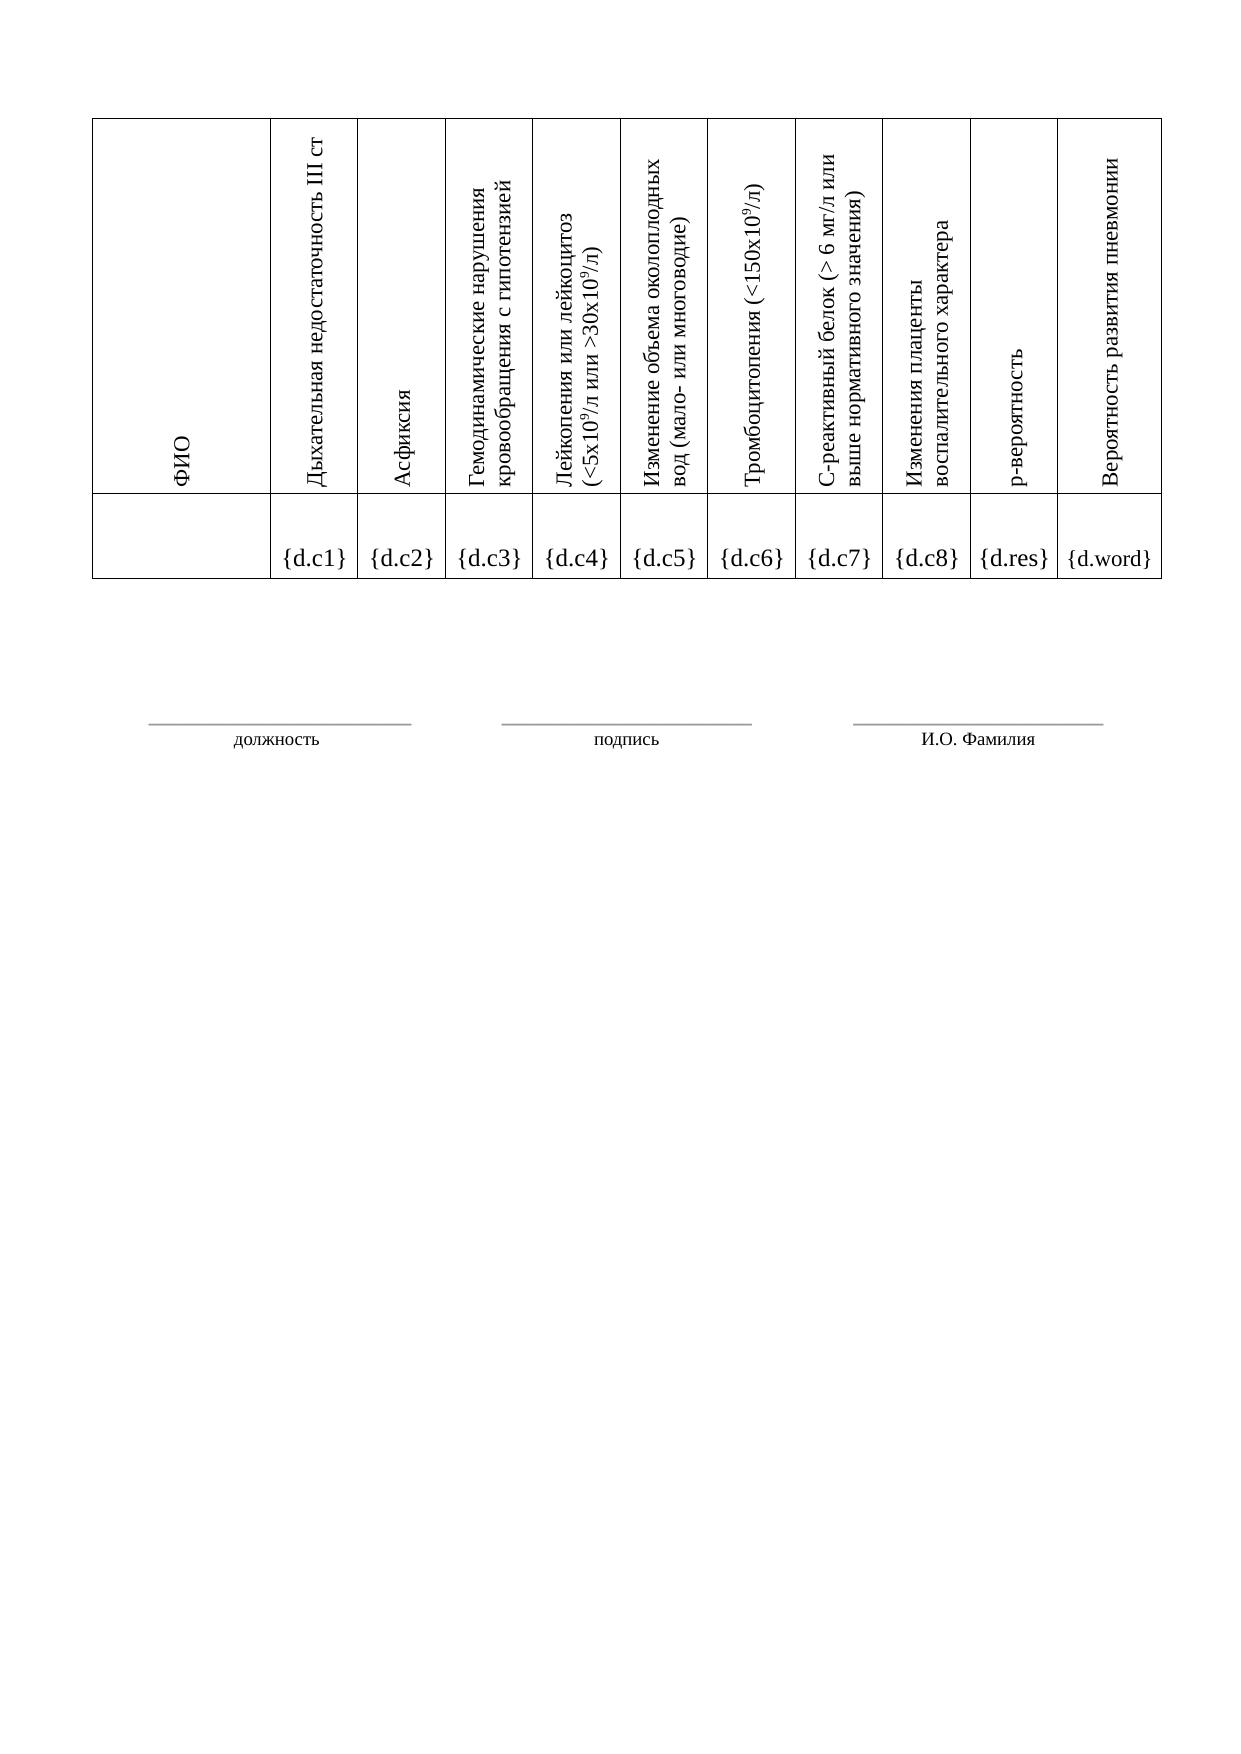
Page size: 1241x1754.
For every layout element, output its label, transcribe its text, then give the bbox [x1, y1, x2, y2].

table_header Вероятность развития пневмонии [1058, 119, 1161, 493]
table_cell {d.c4} [533, 494, 620, 577]
table_header Лейкопения или лейкоцитоз (<5х109/л или >30х109/л) [533, 119, 620, 493]
table_cell {d.word} [1058, 494, 1161, 577]
table_cell [93, 494, 270, 577]
table_header Асфиксия [358, 119, 445, 493]
table_cell {d.c8} [883, 494, 970, 577]
table_cell {d.c3} [446, 494, 532, 577]
table_cell {d.c5} [621, 494, 707, 577]
table_header ____________________ И.О. Фамилия [799, 694, 1158, 755]
table_cell {d.c7} [796, 494, 882, 577]
table_header Тромбоцитопения (<150х109/л) [708, 119, 795, 493]
table_cell {d.c1} [271, 494, 357, 577]
table_header Гемодинамические нарушения кровообращения с гипотензией [446, 119, 532, 493]
table_header ФИО [93, 119, 270, 493]
table_cell {d.res} [971, 494, 1057, 577]
table_header С-реактивный белок (> 6 мг/л или выше нормативного значения) [796, 119, 882, 493]
table_header ____________________ подпись [455, 694, 798, 755]
table_header _____________________ должность [99, 694, 455, 755]
table_cell {d.c6} [708, 494, 795, 577]
table_header Дыхательная недостаточность III ст [271, 119, 357, 493]
table_header p-вероятность [971, 119, 1057, 493]
table_header Изменения плаценты воспалительного характера [883, 119, 970, 493]
table_header Изменение объема околоплодных вод (мало- или многоводие) [621, 119, 707, 493]
table_cell {d.c2} [358, 494, 445, 577]
